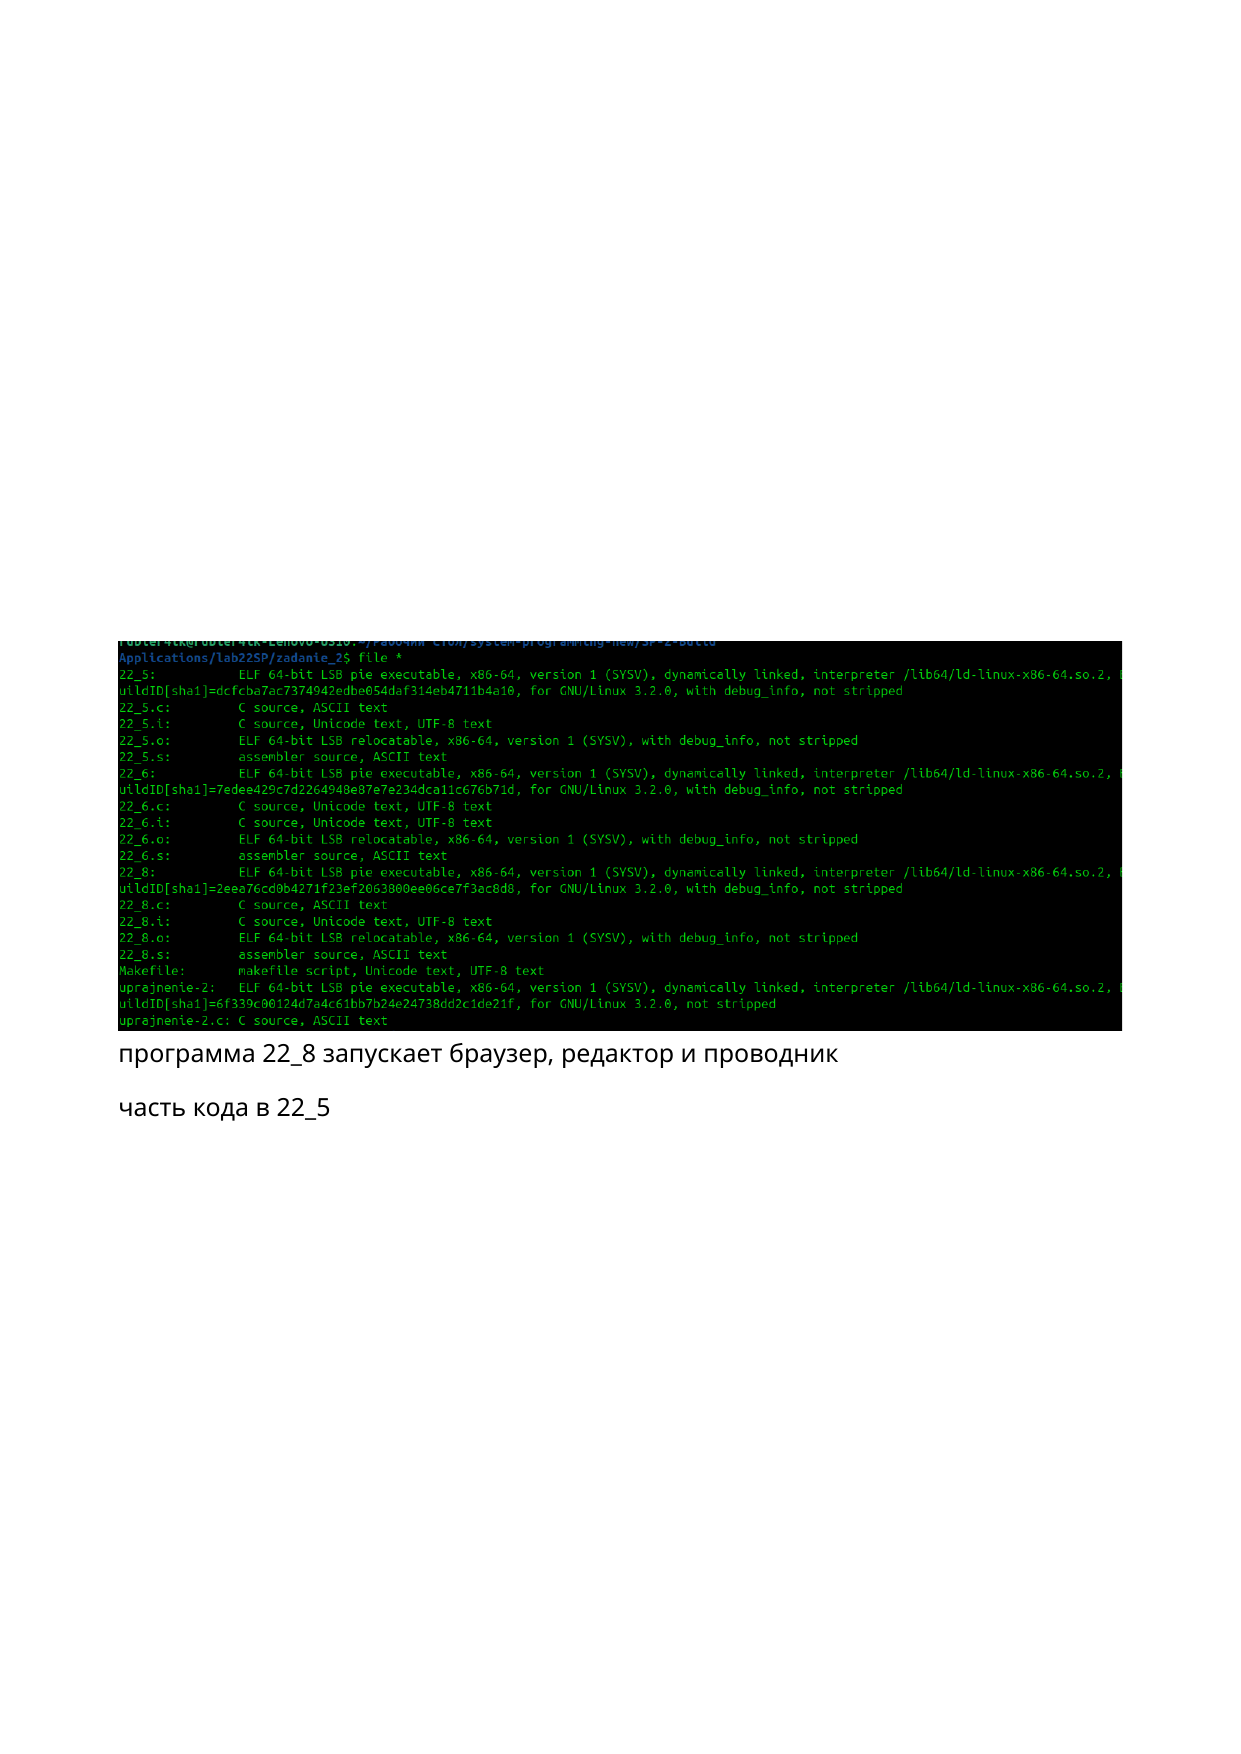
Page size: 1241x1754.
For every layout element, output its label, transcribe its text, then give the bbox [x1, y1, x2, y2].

picture [118, 641, 1123, 1031]
text часть кода в 22_5 [118, 1089, 1122, 1123]
text программа 22_8 запускает браузер, редактор и проводник [118, 1031, 1122, 1069]
